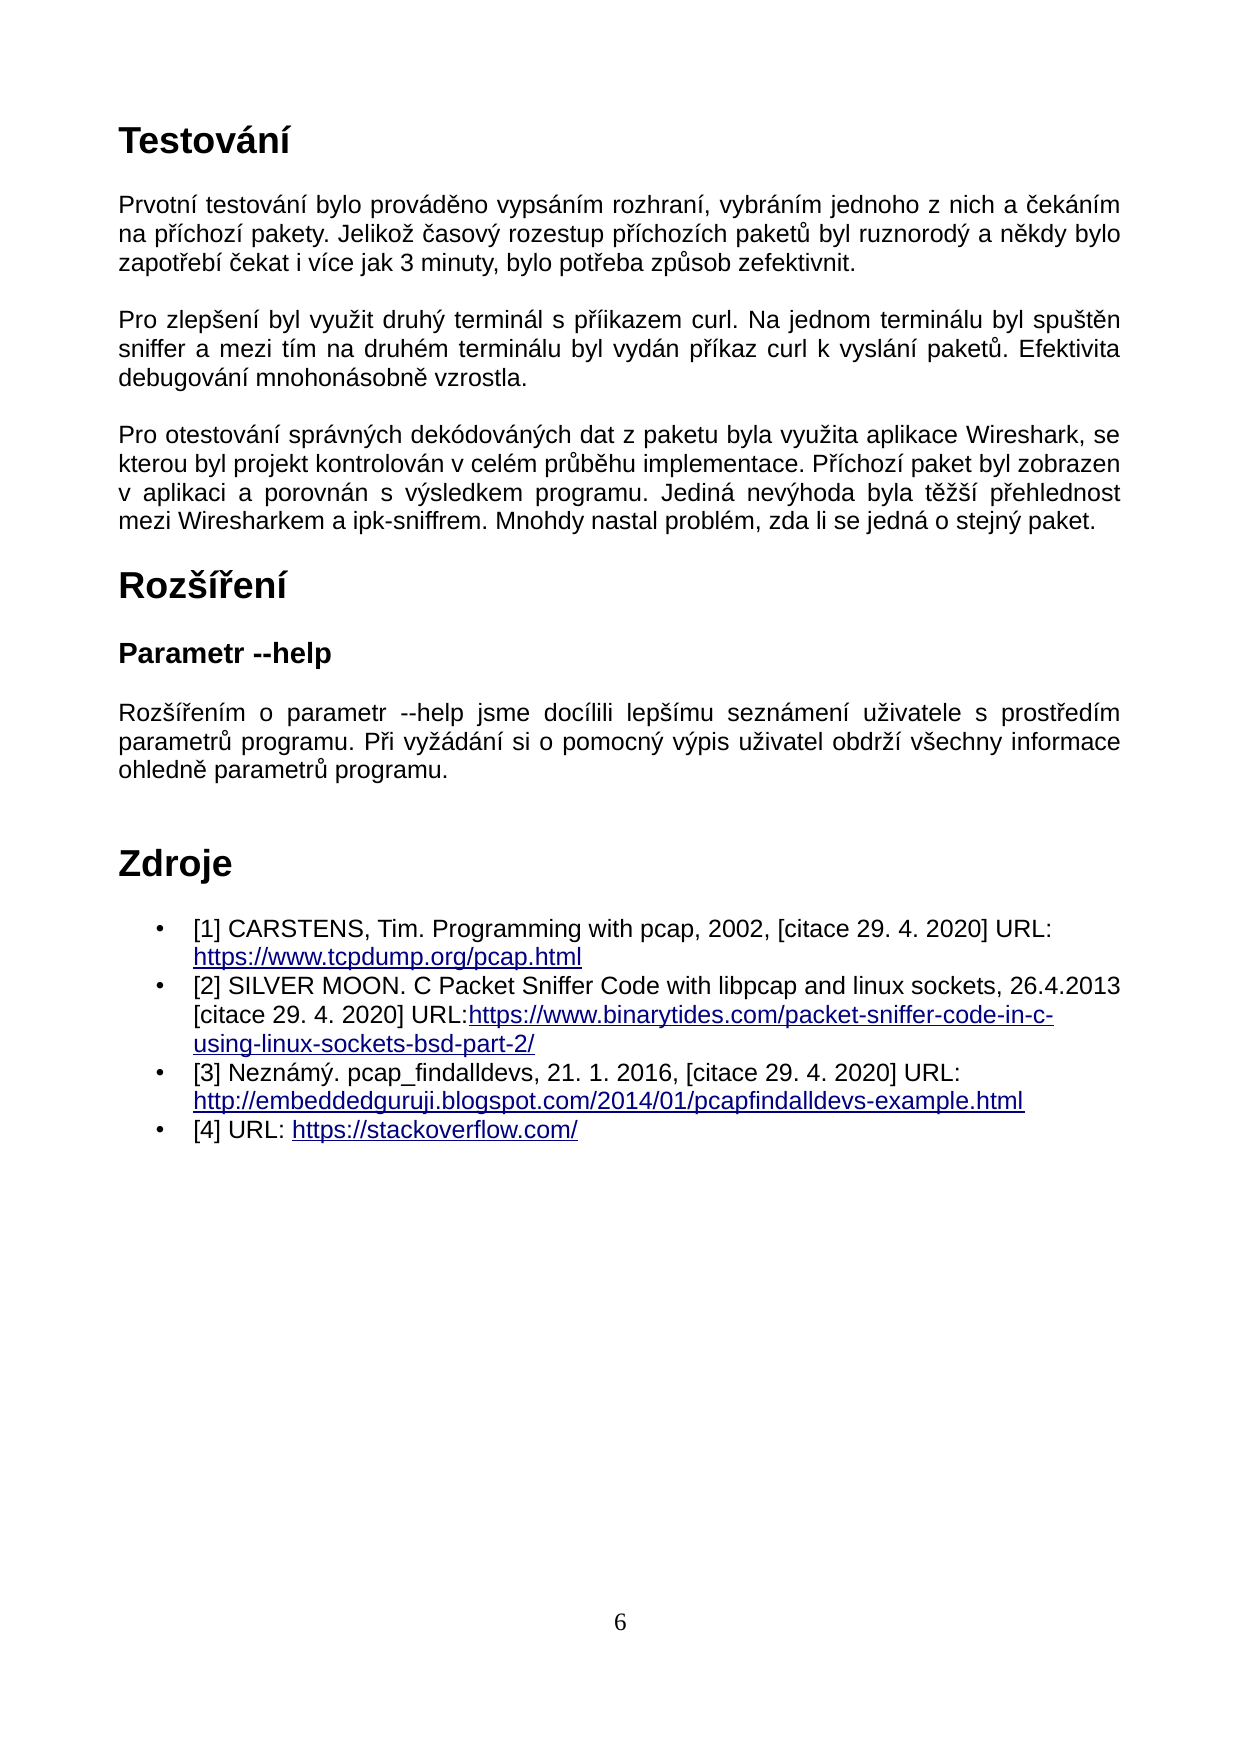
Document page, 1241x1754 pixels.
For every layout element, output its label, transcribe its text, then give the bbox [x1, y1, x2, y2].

text Pro zlepšení byl využit druhý terminál s příikazem curl. Na jednom terminálu byl spuštěn sniffer a mezi tím na druhém terminálu byl vydán příkaz curl k vyslání paketů. Efektivita debugování mnohonásobně vzrostla. [118, 305, 1122, 391]
list [4] URL: https://stackoverflow.com/ [156, 1115, 1122, 1144]
list [3] Neznámý. pcap_findalldevs, 21. 1. 2016, [citace 29. 4. 2020] URL: http://embeddedguruji.blogspot.com/2014/01/pcapfindalldevs-example.html [156, 1057, 1122, 1115]
text Testování [118, 118, 1122, 161]
text Prvotní testování bylo prováděno vypsáním rozhraní, vybráním jednoho z nich a čekáním na příchozí pakety. Jelikož časový rozestup příchozích paketů byl ruznorodý a někdy bylo zapotřebí čekat i více jak 3 minuty, bylo potřeba způsob zefektivnit. [118, 190, 1122, 276]
text Rozšířením o parametr --help jsme docílili lepšímu seznámení uživatele s prostředím parametrů programu. Při vyžádání si o pomocný výpis uživatel obdrží všechny informace ohledně parametrů programu. [118, 698, 1122, 784]
list [1] CARSTENS, Tim. Programming with pcap, 2002, [citace 29. 4. 2020] URL: https://www.tcpdump.org/pcap.html [156, 913, 1122, 971]
text Parametr --help [118, 636, 1122, 669]
text Rozšíření [118, 564, 1122, 607]
text Zdroje [118, 842, 1122, 885]
text Pro otestování správných dekódováných dat z paketu byla využita aplikace Wireshark, se kterou byl projekt kontrolován v celém průběhu implementace. Příchozí paket byl zobrazen v aplikaci a porovnán s výsledkem programu. Jediná nevýhoda byla těžší přehlednost mezi Wiresharkem a ipk-sniffrem. Mnohdy nastal problém, zda li se jedná o stejný paket. [118, 420, 1122, 535]
list [2] SILVER MOON. C Packet Sniffer Code with libpcap and linux sockets, 26.4.2013 [citace 29. 4. 2020] URL:https://www.binarytides.com/packet-sniffer-code-in-c-using-linux-sockets-bsd-part-2/ [156, 971, 1122, 1057]
